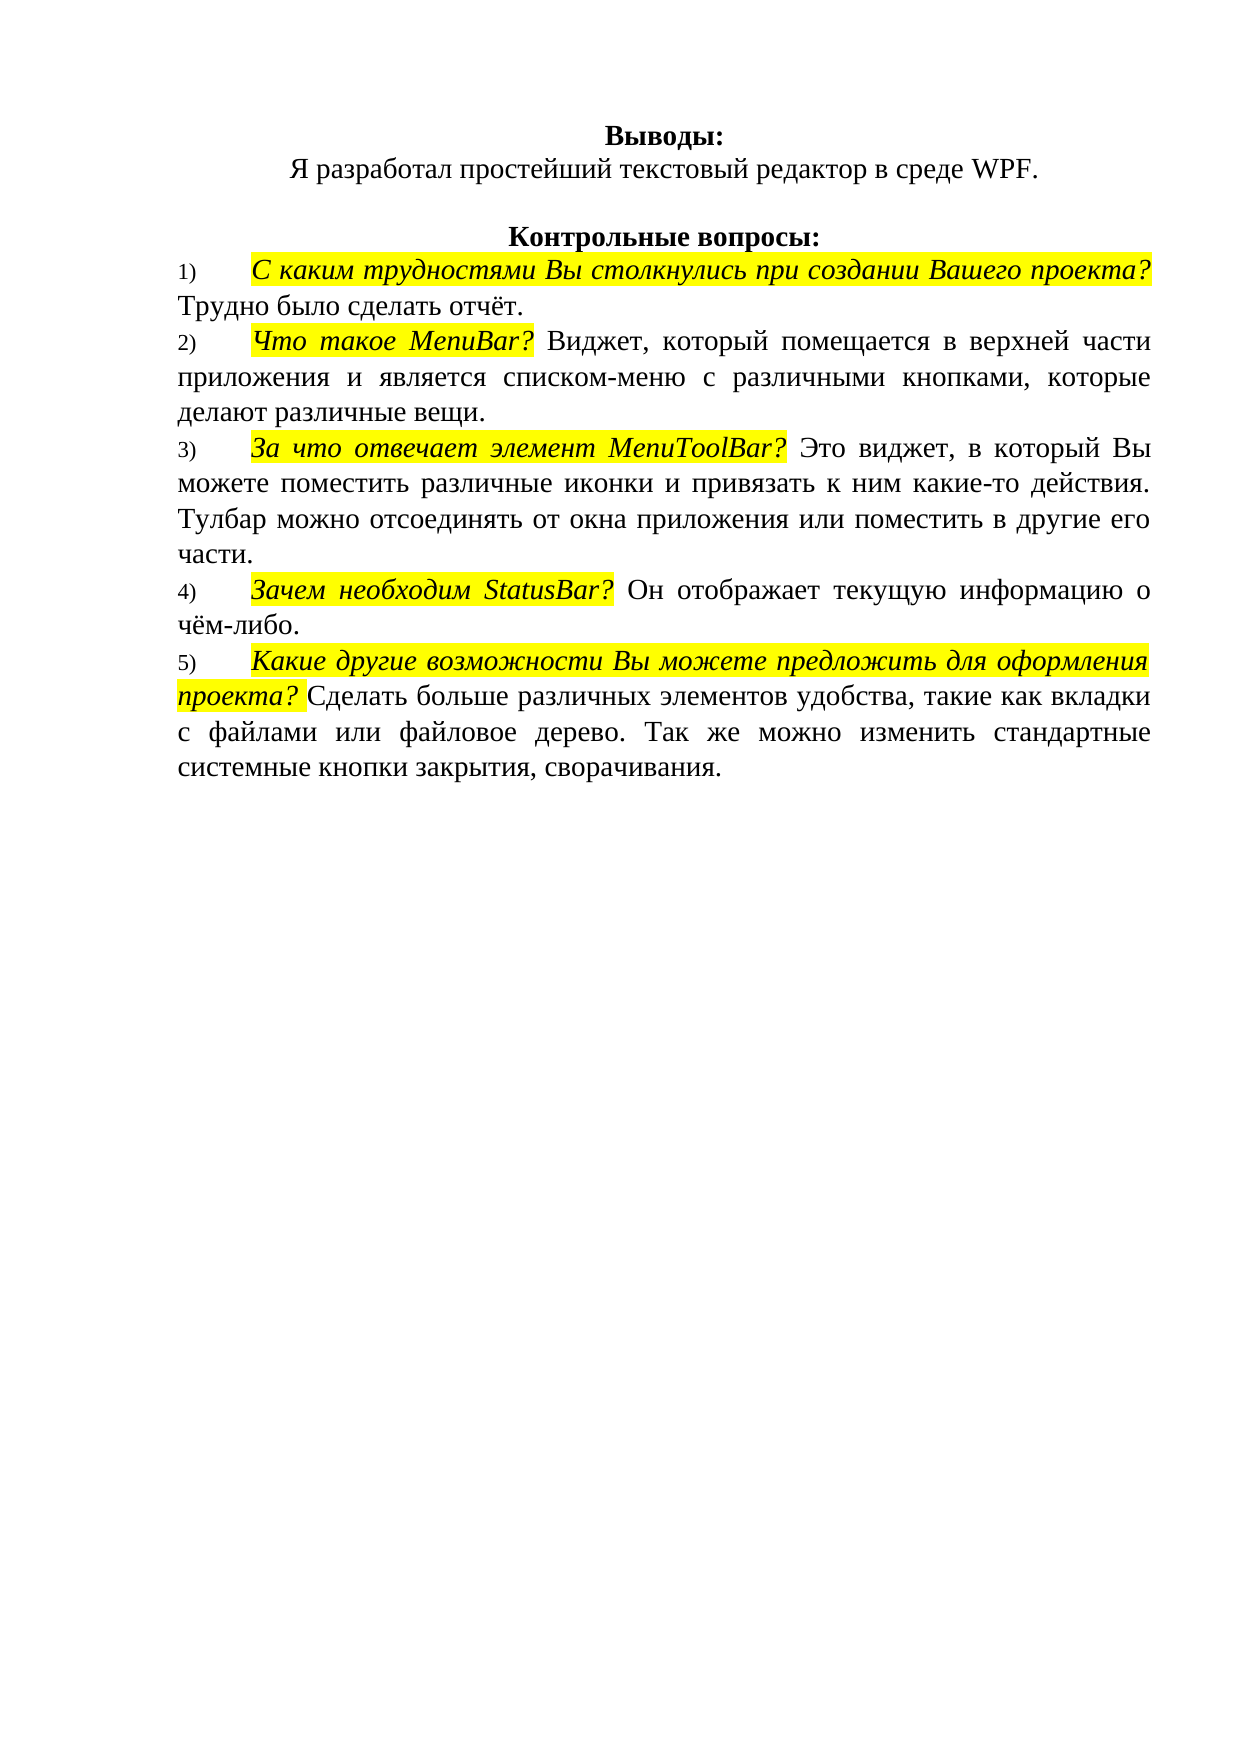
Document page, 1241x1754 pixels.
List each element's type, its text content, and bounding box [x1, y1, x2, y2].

list Что такое MenuBar? Виджет, который помещается в верхней части приложения и является списком-меню с различными кнопками, которые делают различные вещи. [177, 323, 1152, 428]
text Выводы: [177, 118, 1152, 152]
text Я разработал простейший текстовый редактор в среде WPF. [177, 152, 1152, 185]
list С каким трудностями Вы столкнулись при создании Вашего проекта? Трудно было сделать отчёт. [177, 252, 1152, 321]
text Контрольные вопросы: [177, 219, 1152, 252]
list Какие другие возможности Вы можете предложить для оформления проекта? Сделать больше различных элементов удобства, такие как вкладки с файлами или файловое дерево. Так же можно изменить стандартные системные кнопки закрытия, сворачивания. [177, 643, 1152, 783]
list Зачем необходим StatusBar? Он отображает текущую информацию о чём-либо. [177, 572, 1152, 641]
list За что отвечает элемент MenuToolBar? Это виджет, в который Вы можете поместить различные иконки и привязать к ним какие-то действия. Тулбар можно отсоединять от окна приложения или поместить в другие его части. [177, 430, 1152, 570]
